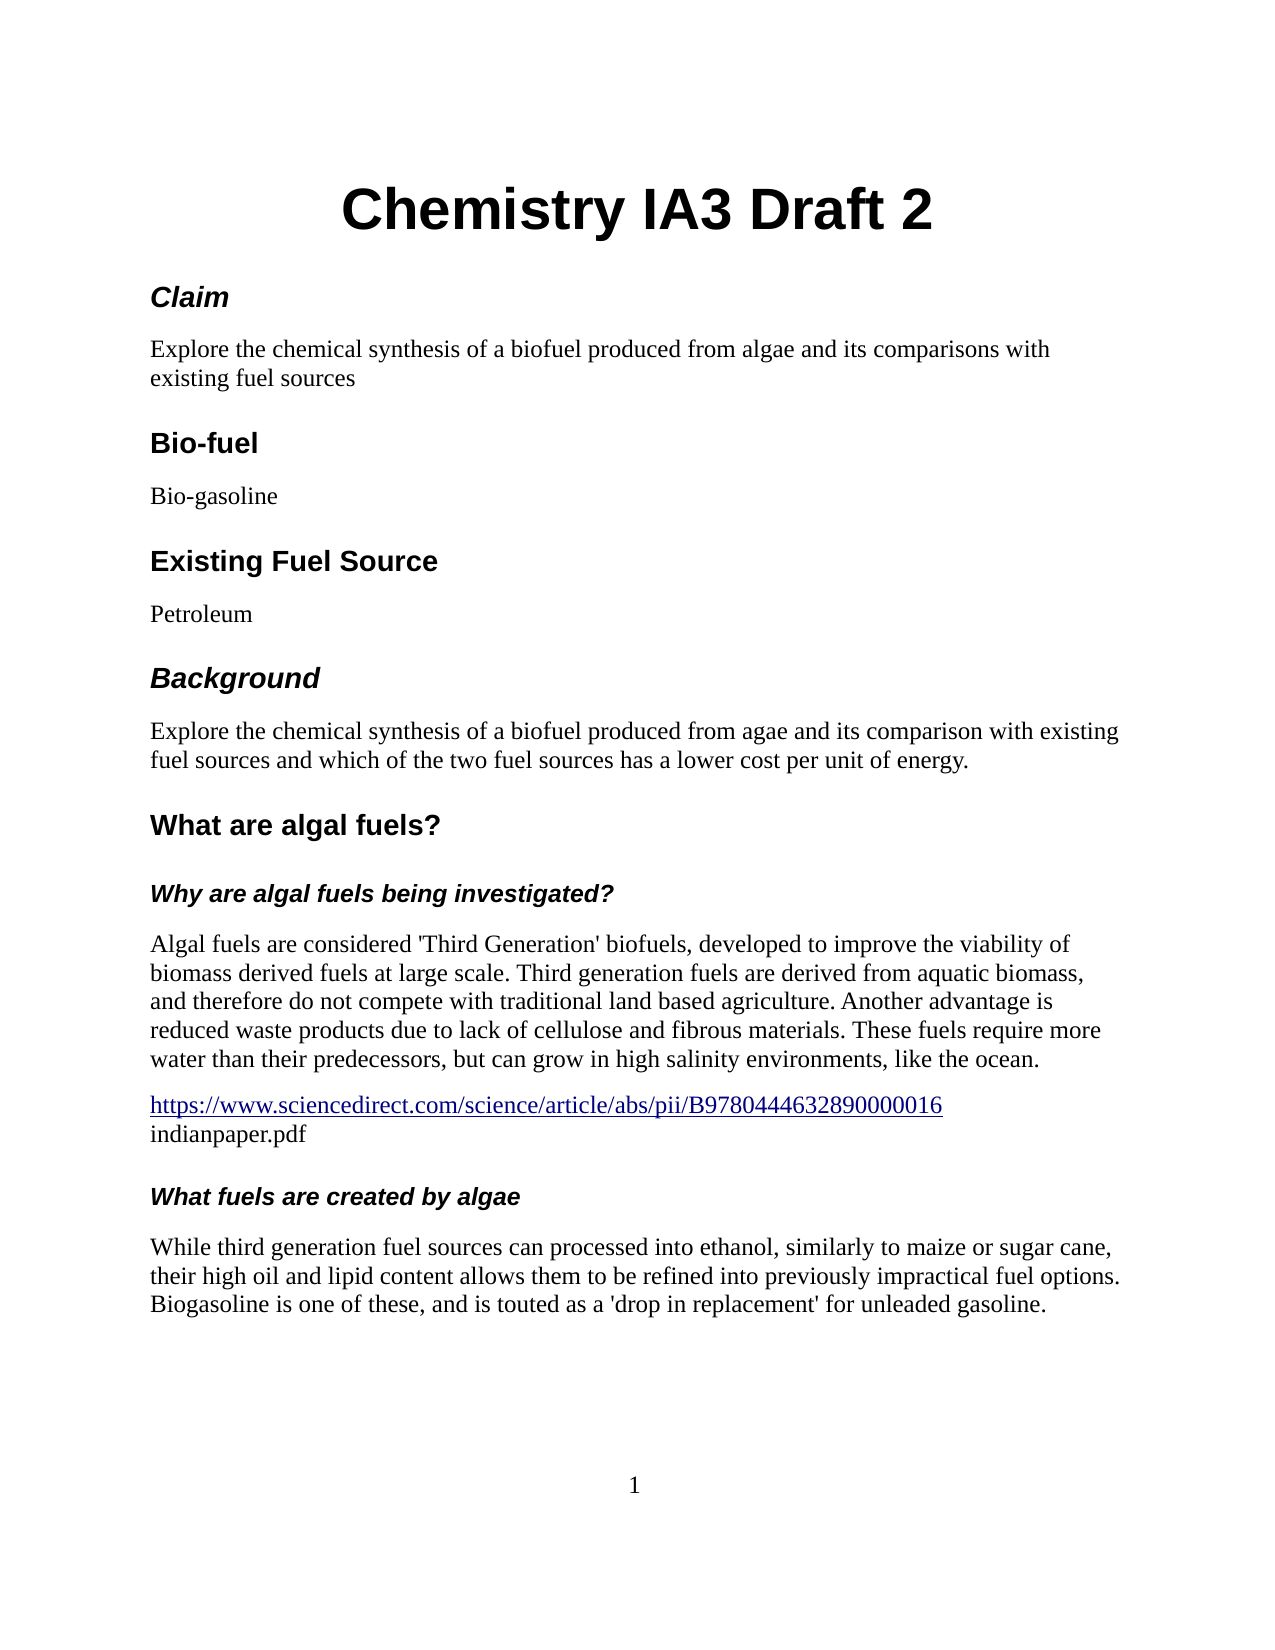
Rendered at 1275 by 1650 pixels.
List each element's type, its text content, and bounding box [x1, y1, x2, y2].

subtitle Why are algal fuels being investigated? [150, 879, 1125, 907]
text While third generation fuel sources can processed into ethanol, similarly to maize or sugar cane, their high oil and lipid content allows them to be refined into previously impractical fuel options. Biogasoline is one of these, and is touted as a 'drop in replacement' for unleaded gasoline. [150, 1232, 1125, 1318]
subtitle Existing Fuel Source [150, 544, 1125, 577]
subtitle Claim [150, 279, 1125, 313]
text Explore the chemical synthesis of a biofuel produced from agae and its comparison with existing fuel sources and which of the two fuel sources has a lower cost per unit of energy. [150, 716, 1125, 774]
subtitle What are algal fuels? [150, 808, 1125, 841]
text Petroleum [150, 599, 1125, 627]
text Bio-gasoline [150, 481, 1125, 510]
subtitle Background [150, 661, 1125, 695]
subtitle What fuels are created by algae [150, 1182, 1125, 1211]
text Explore the chemical synthesis of a biofuel produced from algae and its comparisons with existing fuel sources [150, 334, 1125, 392]
text https://www.sciencedirect.com/science/article/abs/pii/B9780444632890000016 indianpaper.pdf [150, 1091, 1125, 1148]
text Algal fuels are considered 'Third Generation' biofuels, developed to improve the viability of biomass derived fuels at large scale. Third generation fuels are derived from aquatic biomass, and therefore do not compete with traditional land based agriculture. Another advantage is reduced waste products due to lack of cellulose and fibrous materials. These fuels require more water than their predecessors, but can grow in high salinity environments, like the ocean. [150, 929, 1125, 1073]
subtitle Bio-fuel [150, 426, 1125, 459]
title Chemistry IA3 Draft 2 [150, 175, 1125, 242]
